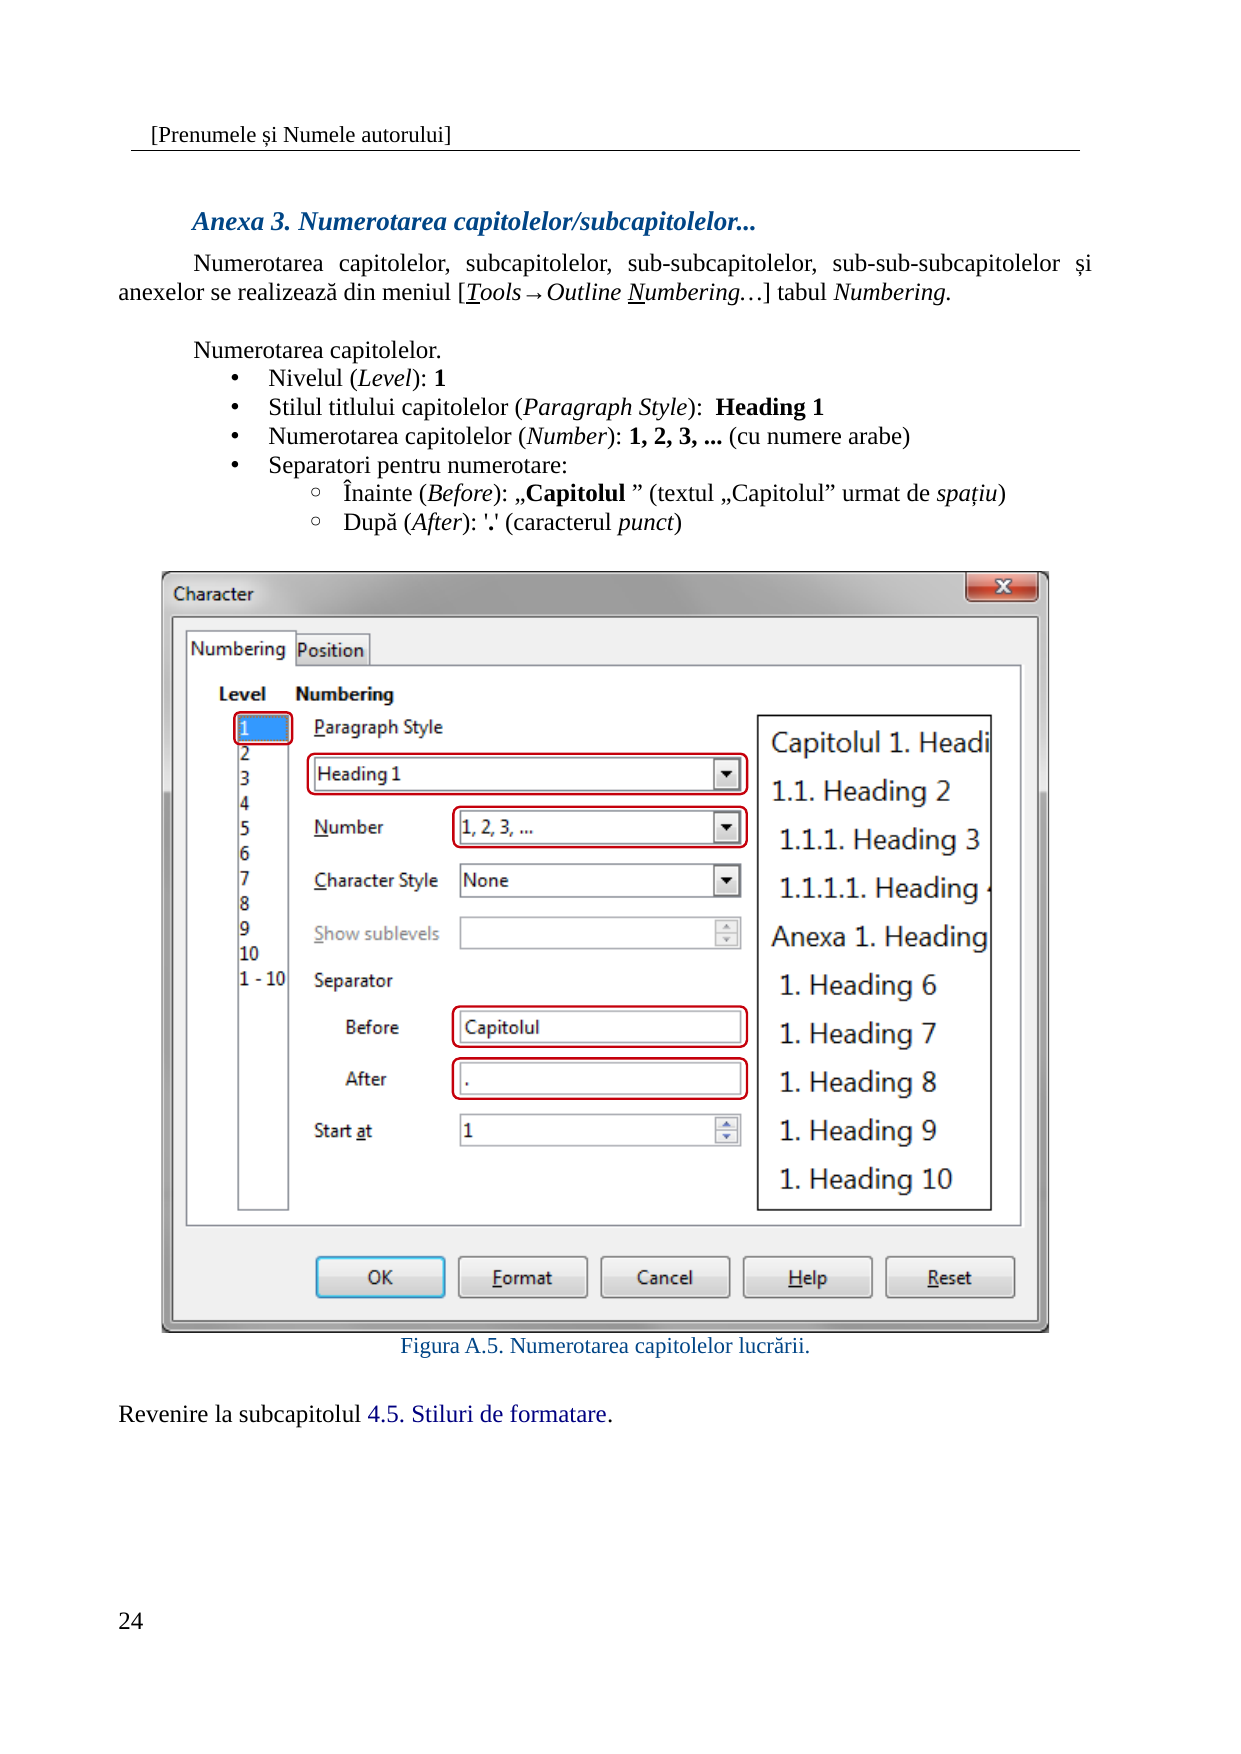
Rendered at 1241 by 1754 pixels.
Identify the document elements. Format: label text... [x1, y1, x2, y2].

subtitle Numerotarea capitolelor/subcapitolelor... [192, 205, 1093, 236]
text Figura A.5. Numerotarea capitolelor lucrării. [118, 577, 1092, 1358]
text Numerotarea capitolelor, subcapitolelor, sub-subcapitolelor, sub-sub-subcapitolelor și anexelor se realizează din meniul [Tools→Outline Numbering…] tabul Numbering. [118, 248, 1093, 306]
list Înainte (Before): „Capitolul ” (textul „Capitolul” urmat de spațiu) [306, 478, 1093, 507]
list Stilul titlului capitolelor (Paragraph Style): Heading 1 [231, 392, 1093, 421]
text Numerotarea capitolelor. [118, 335, 1093, 363]
list După (After): '.' (caracterul punct) [306, 507, 1093, 536]
text Revenire la subcapitolul 4.5. Stiluri de formatare. [118, 1399, 1093, 1428]
list Numerotarea capitolelor (Number): 1, 2, 3, ... (cu numere arabe) [231, 421, 1093, 450]
picture [161, 571, 1050, 1333]
list Separatori pentru numerotare: [231, 450, 1093, 478]
list Nivelul (Level): 1 [231, 363, 1093, 392]
